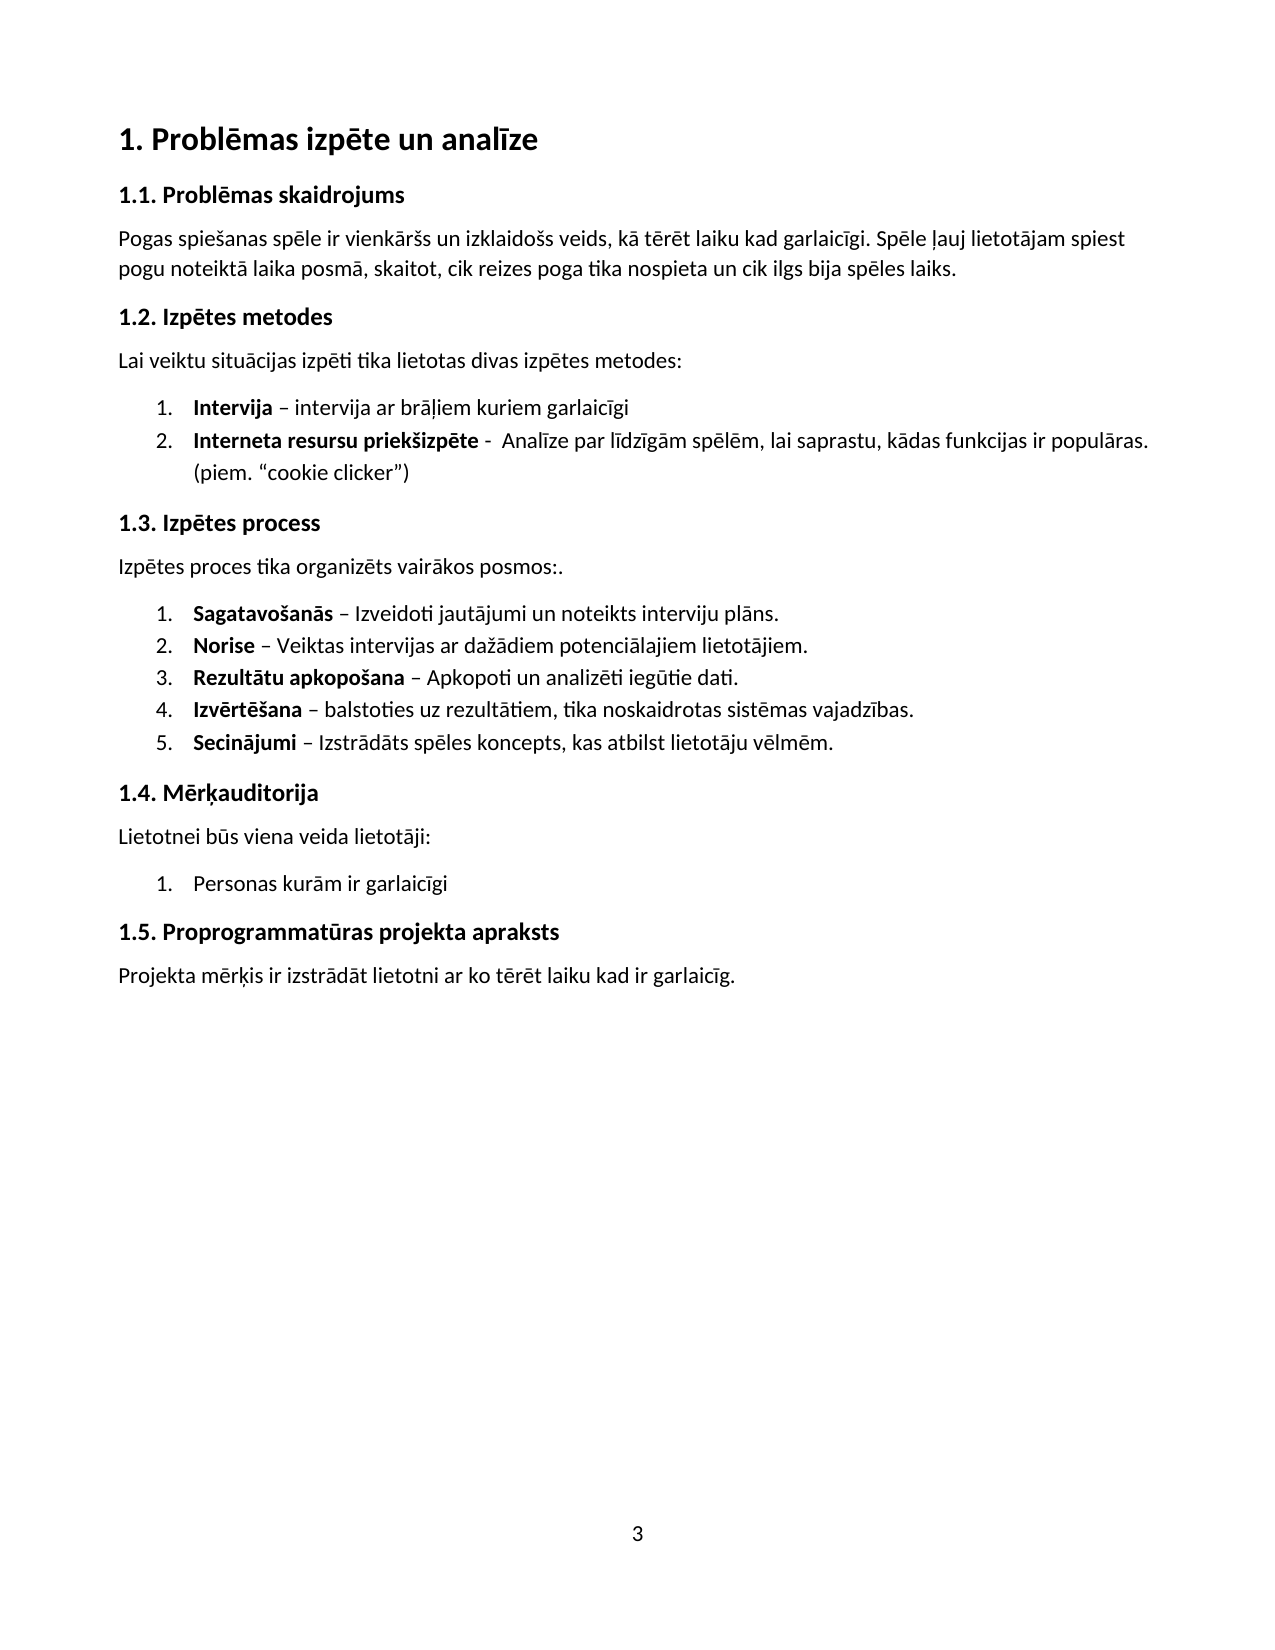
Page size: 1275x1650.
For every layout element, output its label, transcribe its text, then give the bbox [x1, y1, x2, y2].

text Lietotnei būs viena veida lietotāji: [118, 822, 1157, 850]
list Izvērtēšana – balstoties uz rezultātiem, tika noskaidrotas sistēmas vajadzības. [156, 696, 1157, 724]
subtitle 1.5. Proprogrammatūras projekta apraksts [118, 916, 1157, 946]
text Izpētes proces tika organizēts vairākos posmos:. [118, 552, 1157, 580]
list Intervija – intervija ar brāļiem kuriem garlaicīgi [156, 393, 1157, 422]
text Pogas spiešanas spēle ir vienkāršs un izklaidošs veids, kā tērēt laiku kad garlaicīgi. Spēle ļauj lietotājam spiest pogu noteiktā laika posmā, skaitot, cik reizes poga tika nospieta un cik ilgs bija spēles laiks. [118, 224, 1157, 282]
subtitle 1. Problēmas izpēte un analīze [118, 118, 1157, 159]
subtitle 1.4. Mērķauditorija [118, 777, 1157, 807]
list Secinājumi – Izstrādāts spēles koncepts, kas atbilst lietotāju vēlmēm. [156, 728, 1157, 756]
list Interneta resursu priekšizpēte - Analīze par līdzīgām spēlēm, lai saprastu, kādas funkcijas ir populāras. (piem. “cookie clicker”) [156, 426, 1157, 486]
list Norise – Veiktas intervijas ar dažādiem potenciālajiem lietotājiem. [156, 631, 1157, 659]
text Projekta mērķis ir izstrādāt lietotni ar ko tērēt laiku kad ir garlaicīg. [118, 961, 1157, 989]
subtitle 1.3. Izpētes process [118, 507, 1157, 537]
list Rezultātu apkopošana – Apkopoti un analizēti iegūtie dati. [156, 663, 1157, 691]
text Lai veiktu situācijas izpēti tika lietotas divas izpētes metodes: [118, 347, 1157, 375]
subtitle 1.1. Problēmas skaidrojums [118, 179, 1157, 209]
subtitle 1.2. Izpētes metodes [118, 301, 1157, 332]
list Personas kurām ir garlaicīgi [156, 869, 1157, 897]
list Sagatavošanās – Izveidoti jautājumi un noteikts interviju plāns. [156, 599, 1157, 627]
